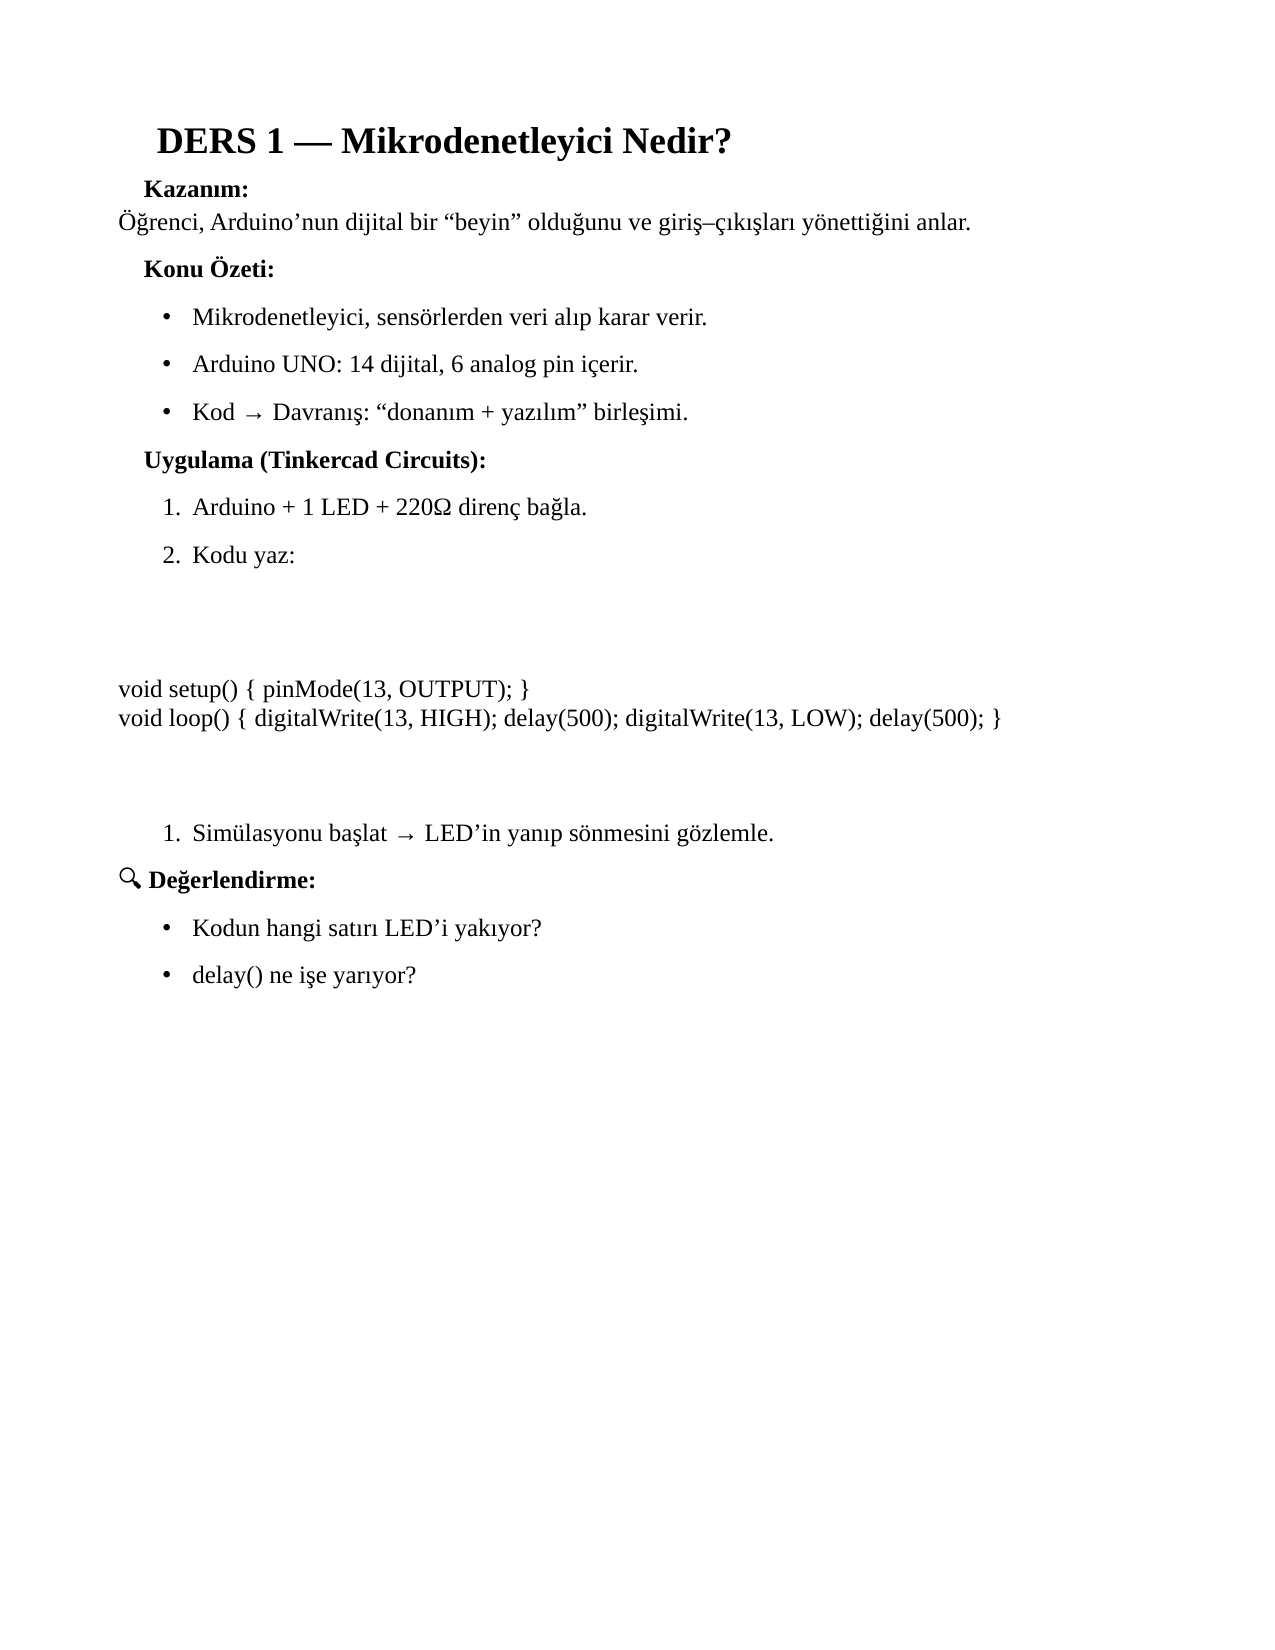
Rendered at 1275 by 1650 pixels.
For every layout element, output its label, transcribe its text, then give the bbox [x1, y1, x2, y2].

list Kodu yaz: [162, 540, 1157, 569]
text 🎯 Kazanım: Öğrenci, Arduino’nun dijital bir “beyin” olduğunu ve giriş–çıkışları yönettiğini anlar. [118, 174, 1157, 236]
text 🔍 Değerlendirme: [118, 865, 1157, 894]
list delay() ne işe yarıyor? [162, 960, 1157, 989]
text void setup() { pinMode(13, OUTPUT); } [118, 674, 1157, 703]
list Arduino + 1 LED + 220Ω direnç bağla. [162, 492, 1157, 521]
subtitle 📘 DERS 1 — Mikrodenetleyici Nedir? [118, 118, 1157, 161]
list Kod → Davranış: “donanım + yazılım” birleşimi. [162, 397, 1157, 426]
text 🧠 Konu Özeti: [118, 254, 1157, 283]
list Arduino UNO: 14 dijital, 6 analog pin içerir. [162, 349, 1157, 378]
list Mikrodenetleyici, sensörlerden veri alıp karar verir. [162, 302, 1157, 331]
list Simülasyonu başlat → LED’in yanıp sönmesini gözlemle. [162, 818, 1157, 846]
text 🧩 Uygulama (Tinkercad Circuits): [118, 445, 1157, 473]
list Kodun hangi satırı LED’i yakıyor? [162, 913, 1157, 942]
text void loop() { digitalWrite(13, HIGH); delay(500); digitalWrite(13, LOW); delay(500); } [118, 703, 1157, 731]
